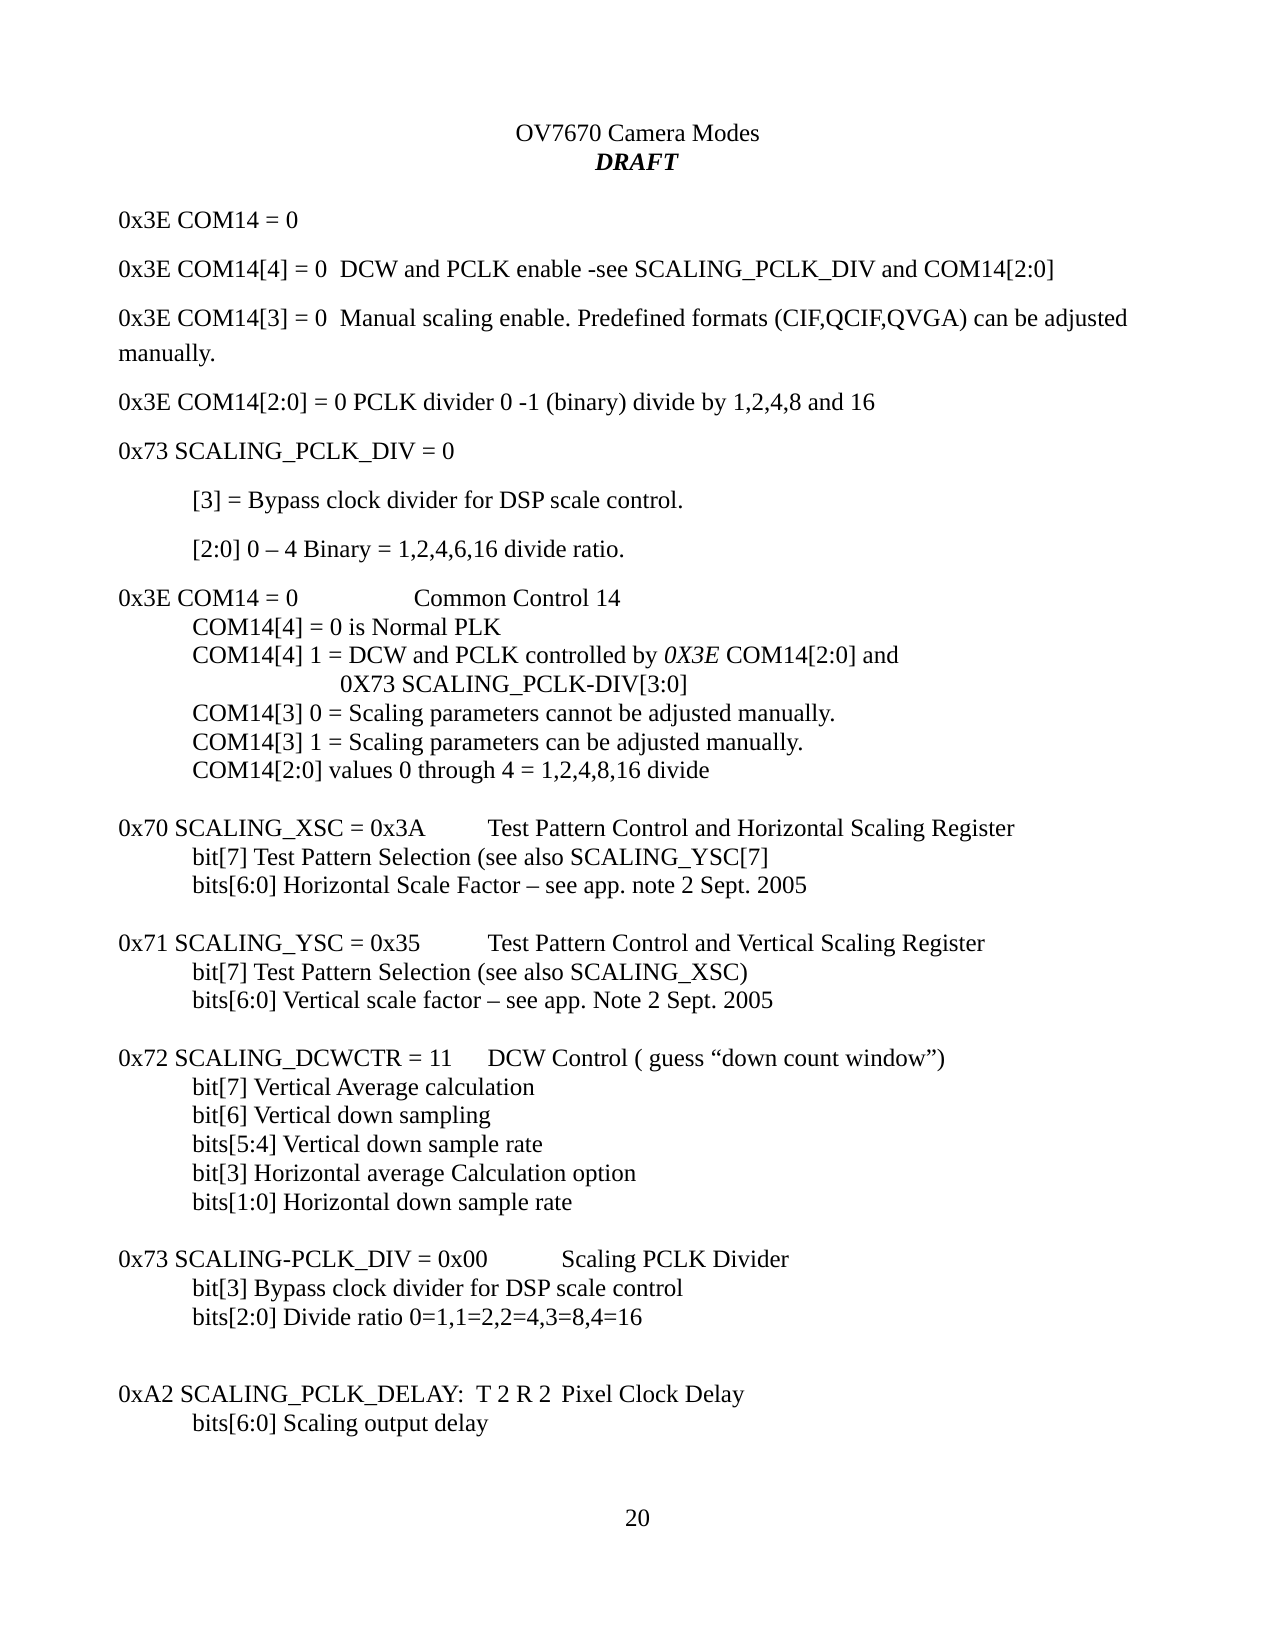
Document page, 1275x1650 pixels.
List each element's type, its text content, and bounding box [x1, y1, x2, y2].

text bit[3] Horizontal average Calculation option [118, 1158, 1157, 1187]
text 0x70 SCALING_XSC = 0x3A Test Pattern Control and Horizontal Scaling Register [118, 813, 1157, 842]
text 0xA2 SCALING_PCLK_DELAY: T 2 R 2 Pixel Clock Delay [118, 1379, 1157, 1408]
text bits[1:0] Horizontal down sample rate [118, 1187, 1157, 1216]
text 0x3E COM14 = 0 Common Control 14 [118, 583, 1157, 612]
text 0x3E COM14 = 0 [118, 205, 1157, 234]
text bits[5:4] Vertical down sample rate [118, 1129, 1157, 1158]
text bits[2:0] Divide ratio 0=1,1=2,2=4,3=8,4=16 [118, 1302, 1157, 1331]
text 0X73 SCALING_PCLK-DIV[3:0] [118, 669, 1157, 698]
text 0x72 SCALING_DCWCTR = 11 DCW Control ( guess “down count window”) [118, 1043, 1157, 1072]
text 0x3E COM14[4] = 0 DCW and PCLK enable -see SCALING_PCLK_DIV and COM14[2:0] [118, 254, 1157, 283]
text 0x73 SCALING_PCLK_DIV = 0 [118, 436, 1157, 464]
text 0x3E COM14[3] = 0 Manual scaling enable. Predefined formats (CIF,QCIF,QVGA) can be adjusted manually. [118, 303, 1157, 366]
text bit[7] Test Pattern Selection (see also SCALING_XSC) [118, 957, 1157, 986]
text 0x71 SCALING_YSC = 0x35 Test Pattern Control and Vertical Scaling Register [118, 928, 1157, 957]
text bits[6:0] Vertical scale factor – see app. Note 2 Sept. 2005 [118, 986, 1157, 1014]
text [3] = Bypass clock divider for DSP scale control. [118, 485, 1157, 514]
text bits[6:0] Horizontal Scale Factor – see app. note 2 Sept. 2005 [118, 871, 1157, 899]
text bit[6] Vertical down sampling [118, 1101, 1157, 1129]
text COM14[4] 1 = DCW and PCLK controlled by 0X3E COM14[2:0] and [118, 641, 1157, 669]
text 0x73 SCALING-PCLK_DIV = 0x00 Scaling PCLK Divider [118, 1244, 1157, 1273]
text COM14[3] 0 = Scaling parameters cannot be adjusted manually. [118, 698, 1157, 727]
text bit[7] Vertical Average calculation [118, 1072, 1157, 1101]
text 0x3E COM14[2:0] = 0 PCLK divider 0 -1 (binary) divide by 1,2,4,8 and 16 [118, 387, 1157, 416]
text bits[6:0] Scaling output delay [118, 1408, 1157, 1437]
text COM14[4] = 0 is Normal PLK [118, 612, 1157, 641]
text COM14[2:0] values 0 through 4 = 1,2,4,8,16 divide [118, 756, 1157, 784]
text bit[7] Test Pattern Selection (see also SCALING_YSC[7] [118, 842, 1157, 871]
text COM14[3] 1 = Scaling parameters can be adjusted manually. [118, 727, 1157, 756]
text bit[3] Bypass clock divider for DSP scale control [118, 1273, 1157, 1302]
text [2:0] 0 – 4 Binary = 1,2,4,6,16 divide ratio. [118, 534, 1157, 563]
